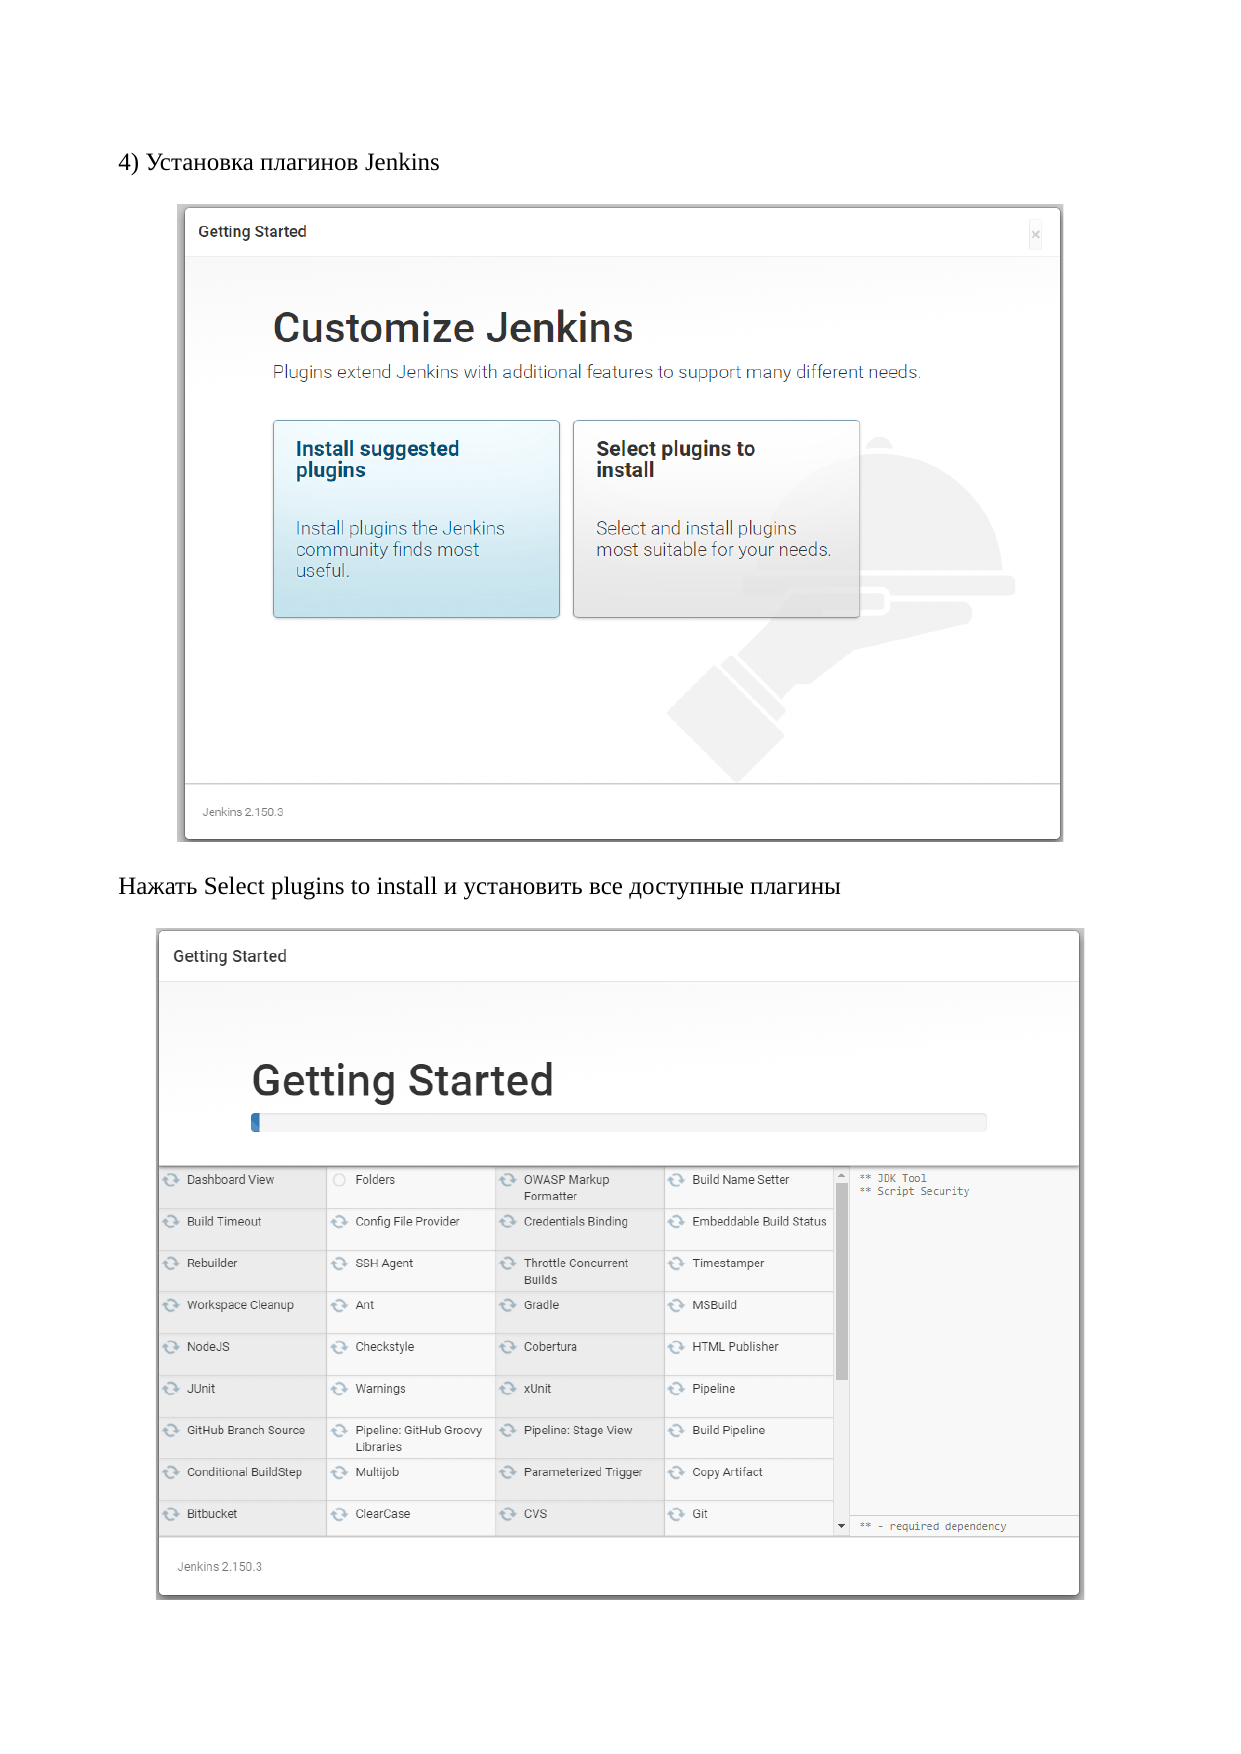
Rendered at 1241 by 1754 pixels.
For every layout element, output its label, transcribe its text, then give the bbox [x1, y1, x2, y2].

picture [177, 204, 1064, 842]
text Нажать Select plugins to install и установить все доступные плагины [118, 871, 1122, 899]
picture [155, 928, 1085, 1600]
text 4) Установка плагинов Jenkins [118, 147, 1122, 176]
